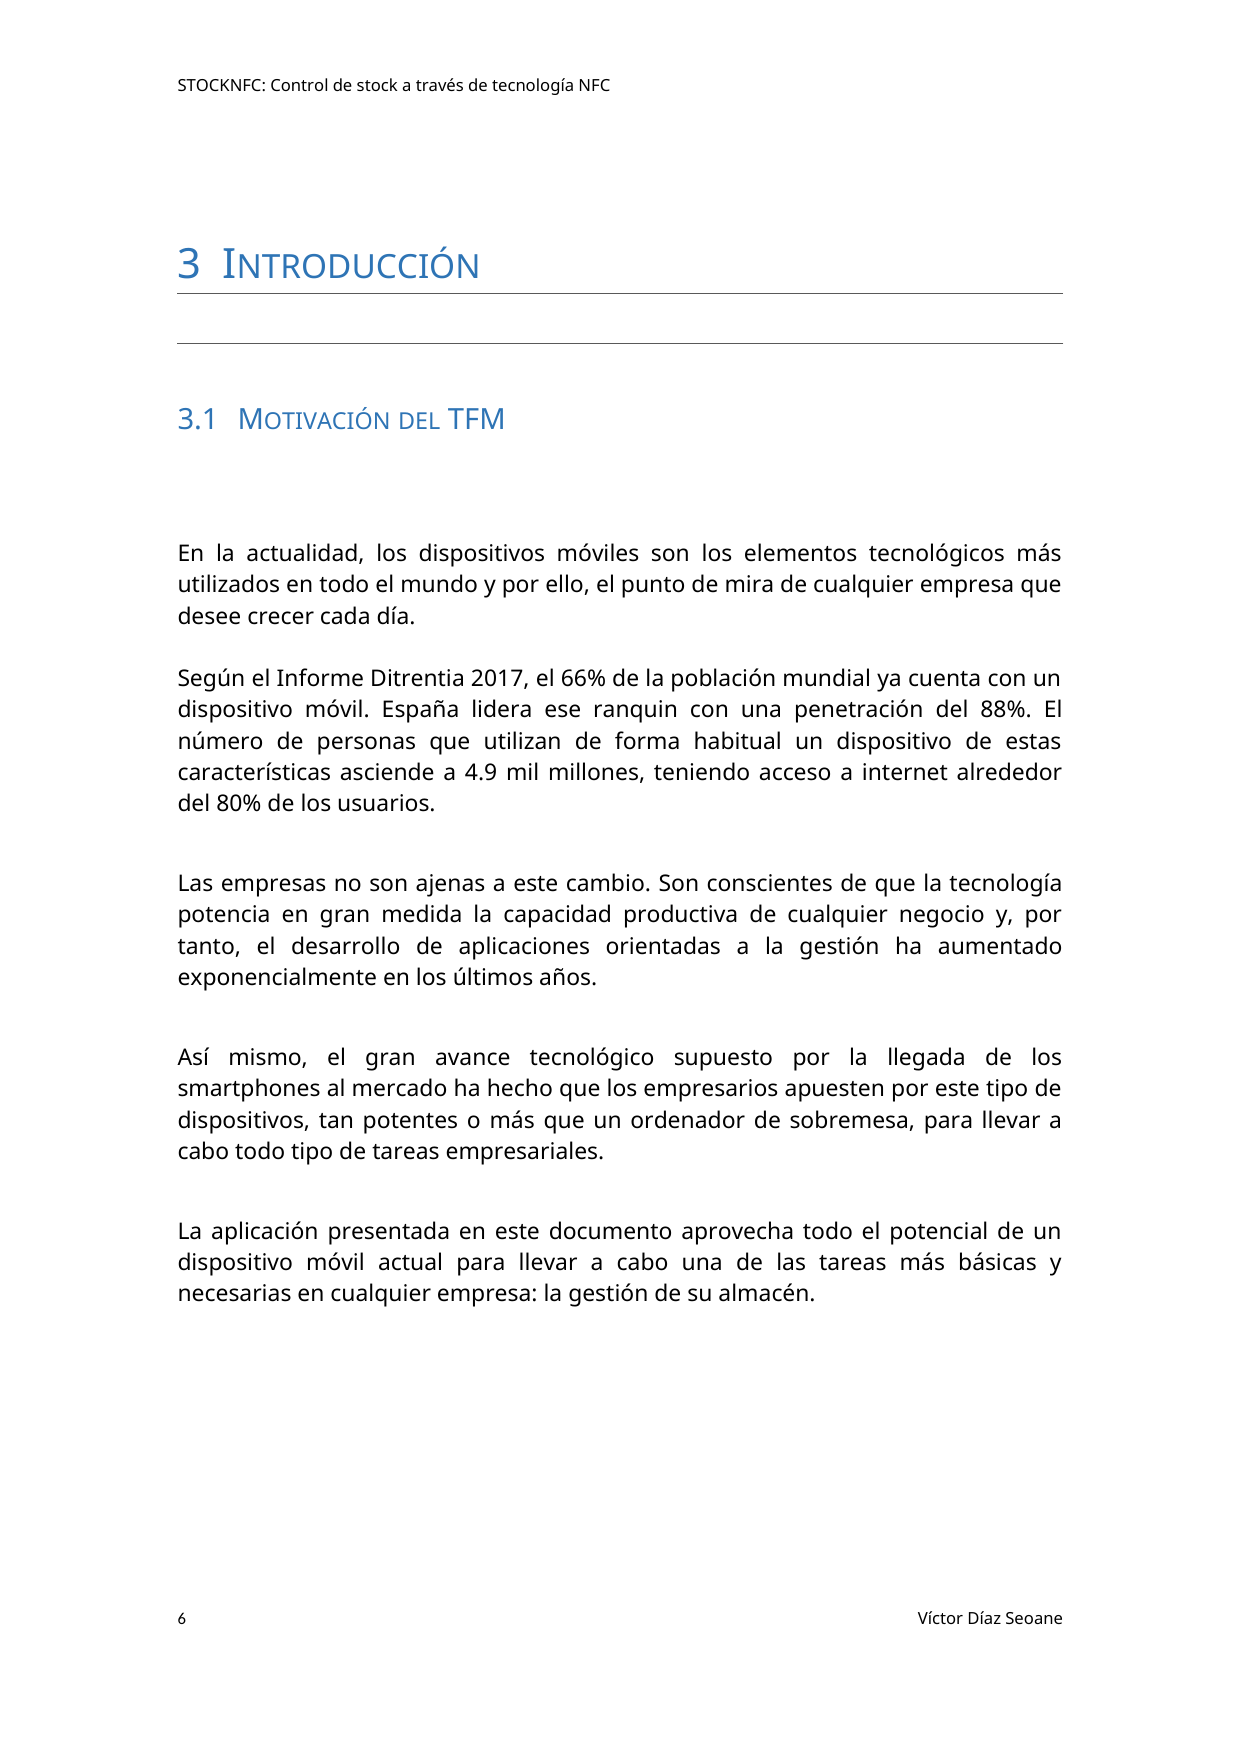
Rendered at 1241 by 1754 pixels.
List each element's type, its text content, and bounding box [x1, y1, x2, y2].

text La aplicación presentada en este documento aprovecha todo el potencial de un dispositivo móvil actual para llevar a cabo una de las tareas más básicas y necesarias en cualquier empresa: la gestión de su almacén. [177, 1215, 1063, 1309]
text Las empresas no son ajenas a este cambio. Son conscientes de que la tecnología potencia en gran medida la capacidad productiva de cualquier negocio y, por tanto, el desarrollo de aplicaciones orientadas a la gestión ha aumentado exponencialmente en los últimos años. [177, 867, 1063, 992]
subtitle Motivación del TFM [177, 398, 1063, 438]
text Según el Informe Ditrentia 2017, el 66% de la población mundial ya cuenta con un dispositivo móvil. España lidera ese ranquin con una penetración del 88%. El número de personas que utilizan de forma habitual un dispositivo de estas características asciende a 4.9 mil millones, teniendo acceso a internet alrededor del 80% de los usuarios. [177, 662, 1063, 818]
text En la actualidad, los dispositivos móviles son los elementos tecnológicos más utilizados en todo el mundo y por ello, el punto de mira de cualquier empresa que desee crecer cada día. [177, 537, 1063, 631]
text Así mismo, el gran avance tecnológico supuesto por la llegada de los smartphones al mercado ha hecho que los empresarios apuesten por este tipo de dispositivos, tan potentes o más que un ordenador de sobremesa, para llevar a cabo todo tipo de tareas empresariales. [177, 1041, 1063, 1166]
subtitle Introducción [177, 234, 1063, 293]
